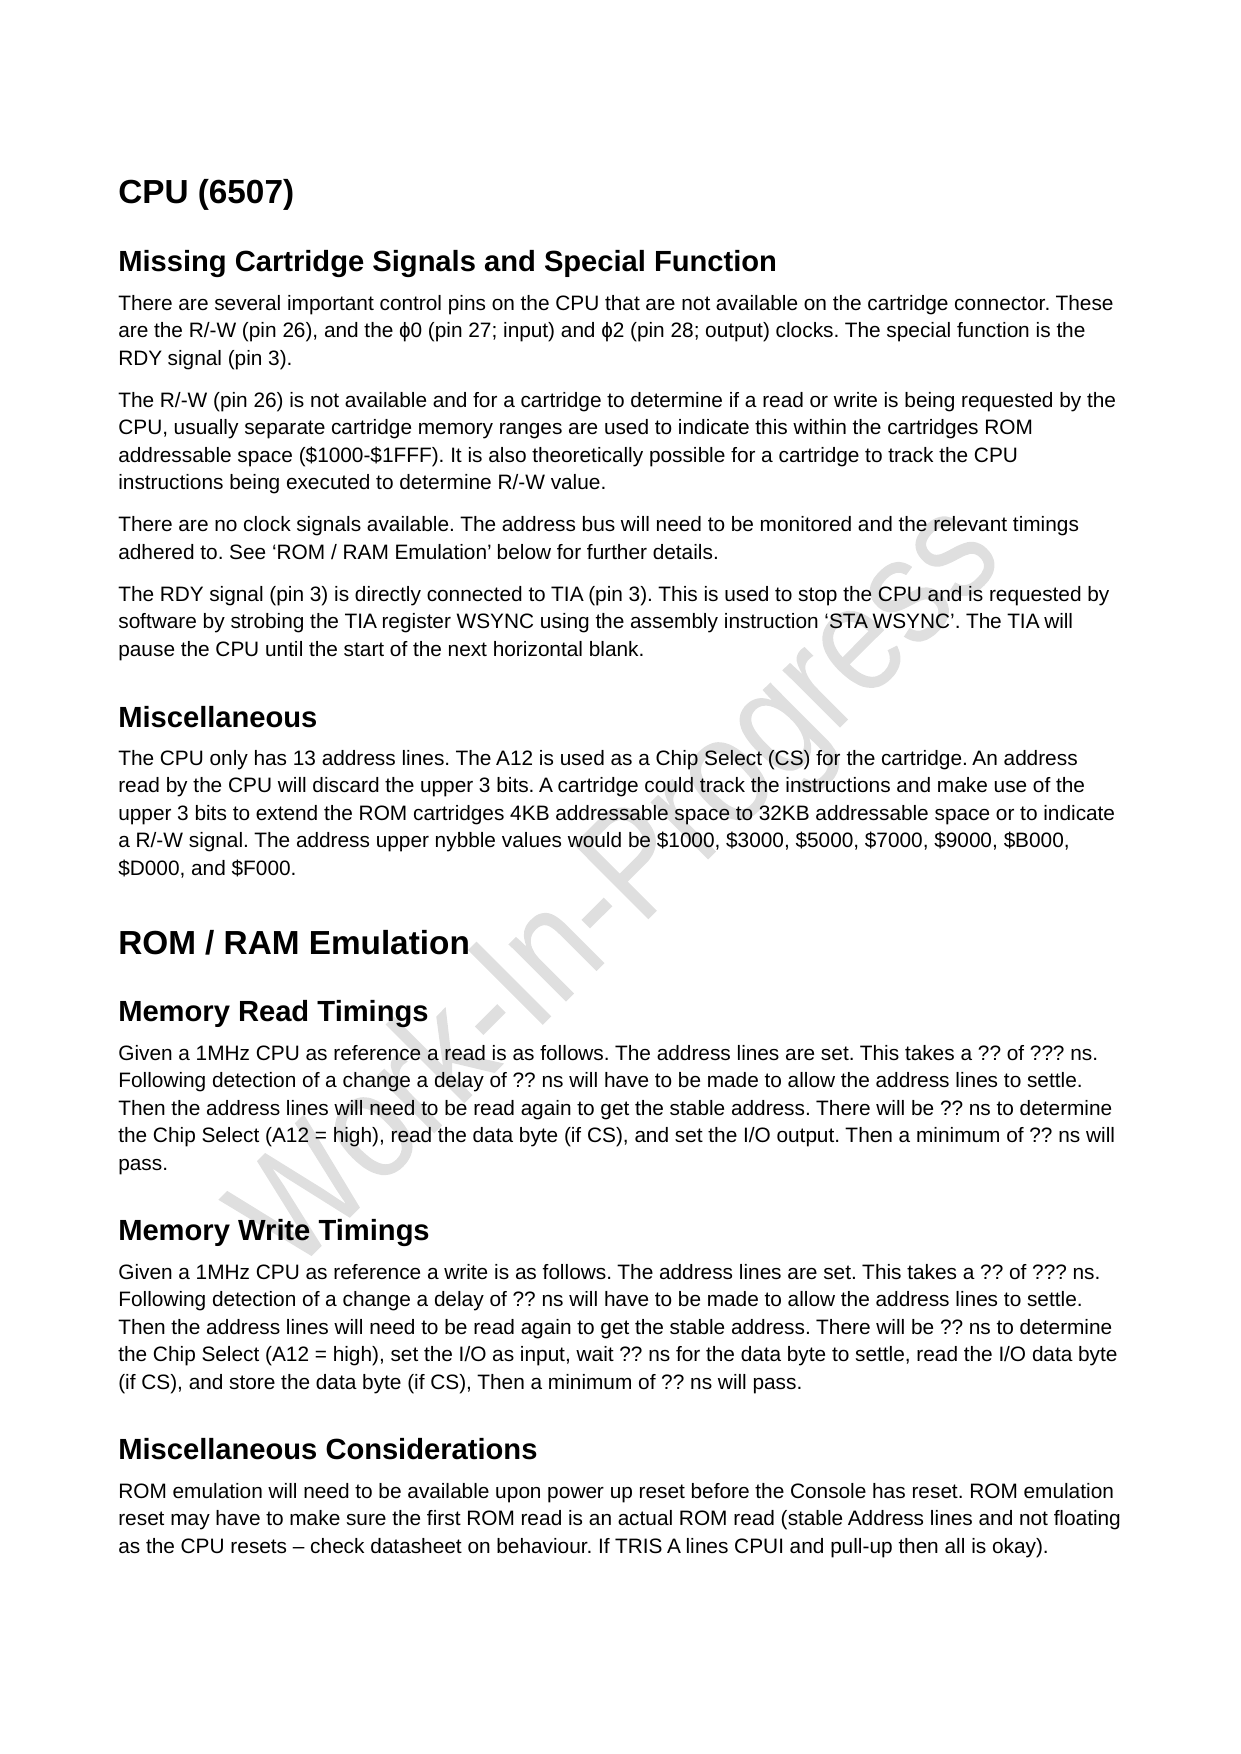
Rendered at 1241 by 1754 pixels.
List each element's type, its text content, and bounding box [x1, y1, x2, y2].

text The R/-W (pin 26) is not available and for a cartridge to determine if a read or write is being requested by the CPU, usually separate cartridge memory ranges are used to indicate this within the cartridges ROM addressable space ($1000-$1FFF). It is also theoretically possible for a cartridge to track the CPU instructions being executed to determine R/-W value. [118, 387, 1122, 494]
subtitle Missing Cartridge Signals and Special Function [118, 244, 1122, 278]
text Given a 1MHz CPU as reference a write is as follows. The address lines are set. This takes a ?? of ??? ns. Following detection of a change a delay of ?? ns will have to be made to allow the address lines to settle. Then the address lines will need to be read again to get the stable address. There will be ?? ns to determine the Chip Select (A12 = high), set the I/O as input, wait ?? ns for the data byte to settle, read the I/O data byte (if CS), and store the data byte (if CS), Then a minimum of ?? ns will pass. [118, 1259, 1122, 1393]
text There are no clock signals available. The address bus will need to be monitored and the relevant timings adhered to. See ‘ROM / RAM Emulation’ below for further details. [118, 512, 1122, 563]
text The CPU only has 13 address lines. The A12 is used as a Chip Select (CS) for the cartridge. An address read by the CPU will discard the upper 3 bits. A cartridge could track the instructions and make use of the upper 3 bits to extend the ROM cartridges 4KB addressable space to 32KB addressable space or to indicate a R/-W signal. The address upper nybble values would be $1000, $3000, $5000, $7000, $9000, $B000, $D000, and $F000. [118, 746, 1122, 879]
subtitle [566, 923, 1122, 961]
subtitle [531, 926, 585, 961]
subtitle CPU (6507) [118, 173, 1122, 211]
subtitle Memory Read Timings [118, 994, 1122, 1028]
text There are several important control pins on the CPU that are not available on the cartridge connector. These are the R/-W (pin 26), and the ɸ0 (pin 27; input) and ɸ2 (pin 28; output) clocks. The special function is the RDY signal (pin 3). [118, 290, 1122, 369]
subtitle Miscellaneous [118, 699, 753, 733]
subtitle ROM / RAM Emulation [118, 923, 527, 961]
subtitle Memory Write Timings [302, 1213, 1122, 1247]
text Given a 1MHz CPU as reference a read is as follows. The address lines are set. This takes a ?? of ??? ns. Following detection of a change a delay of ?? ns will have to be made to allow the address lines to settle. Then the address lines will need to be read again to get the stable address. There will be ?? ns to determine the Chip Select (A12 = high), read the data byte (if CS), and set the I/O output. Then a minimum of ?? ns will pass. [118, 1041, 1122, 1174]
subtitle [752, 706, 800, 733]
subtitle Memory Write Timings [265, 1213, 297, 1232]
subtitle Memory Write Timings [118, 1213, 294, 1247]
text The RDY signal (pin 3) is directly connected to TIA (pin 3). This is used to stop the CPU and is requested by software by strobing the TIA register WSYNC using the assembly instruction ‘STA WSYNC’. The TIA will pause the CPU until the start of the next horizontal blank. [118, 582, 1122, 661]
subtitle Miscellaneous Considerations [118, 1432, 1122, 1466]
text ROM emulation will need to be available upon power up reset before the Console has reset. ROM emulation reset may have to make sure the first ROM read is an actual ROM read (stable Address lines and not floating as the CPU resets – check datasheet on behaviour. If TRIS A lines CPUI and pull-up then all is okay). [118, 1478, 1122, 1557]
subtitle [788, 699, 1122, 733]
